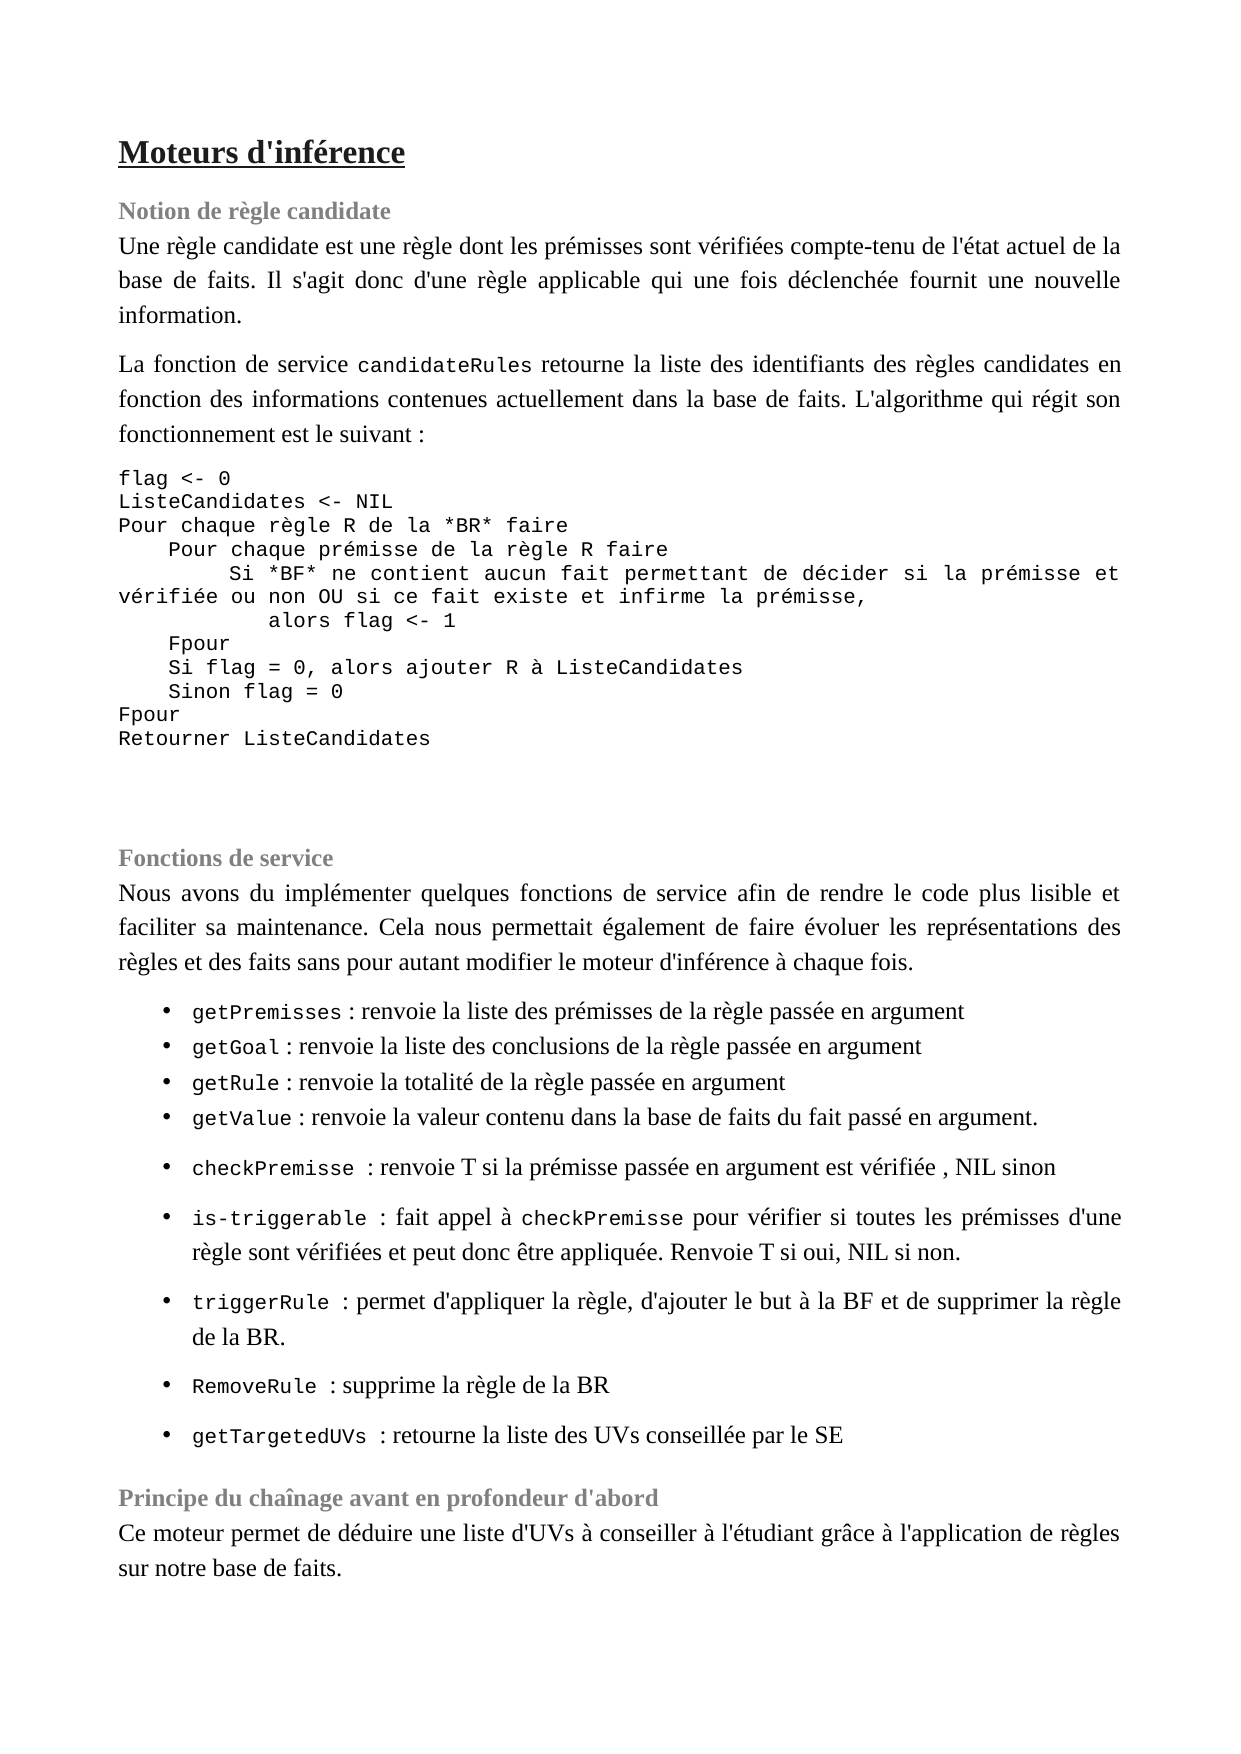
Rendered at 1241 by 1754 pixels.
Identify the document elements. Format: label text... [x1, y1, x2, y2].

text Fpour [118, 633, 1122, 657]
list getValue : renvoie la valeur contenu dans la base de faits du fait passé en argument. [162, 1102, 1122, 1131]
text Fpour [118, 704, 1122, 728]
subtitle Principe du chaînage avant en profondeur d'abord [118, 1483, 1122, 1512]
subtitle Notion de règle candidate [118, 196, 1122, 225]
text Si *BF* ne contient aucun fait permettant de décider si la prémisse et vérifiée ou non OU si ce fait existe et infirme la prémisse, [118, 562, 1122, 610]
list getPremisses : renvoie la liste des prémisses de la règle passée en argument [162, 996, 1122, 1025]
list RemoveRule : supprime la règle de la BR [162, 1371, 1122, 1400]
text Pour chaque règle R de la *BR* faire [118, 515, 1122, 539]
text alors flag <- 1 [118, 610, 1122, 633]
text Pour chaque prémisse de la règle R faire [118, 539, 1122, 562]
list getRule : renvoie la totalité de la règle passée en argument [162, 1067, 1122, 1096]
list getTargetedUVs : retourne la liste des UVs conseillée par le SE [162, 1421, 1122, 1450]
list checkPremisse : renvoie T si la prémisse passée en argument est vérifiée , NIL sinon [162, 1152, 1122, 1181]
text Nous avons du implémenter quelques fonctions de service afin de rendre le code plus lisible et faciliter sa maintenance. Cela nous permettait également de faire évoluer les représentations des règles et des faits sans pour autant modifier le moteur d'inférence à chaque fois. [118, 878, 1122, 975]
list triggerRule : permet d'appliquer la règle, d'ajouter le but à la BF et de supprimer la règle de la BR. [162, 1286, 1122, 1350]
text Si flag = 0, alors ajouter R à ListeCandidates [118, 657, 1122, 681]
subtitle Fonctions de service [118, 843, 1122, 871]
list getGoal : renvoie la liste des conclusions de la règle passée en argument [162, 1031, 1122, 1061]
text La fonction de service candidateRules retourne la liste des identifiants des règles candidates en fonction des informations contenues actuellement dans la base de faits. L'algorithme qui régit son fonctionnement est le suivant : [118, 349, 1122, 448]
text ListeCandidates <- NIL [118, 492, 1122, 515]
text Sinon flag = 0 [118, 681, 1122, 704]
text Retourner ListeCandidates [118, 728, 1122, 752]
list is-triggerable : fait appel à checkPremisse pour vérifier si toutes les prémisses d'une règle sont vérifiées et peut donc être appliquée. Renvoie T si oui, NIL si non. [162, 1202, 1122, 1266]
text Ce moteur permet de déduire une liste d'UVs à conseiller à l'étudiant grâce à l'application de règles sur notre base de faits. [118, 1518, 1122, 1581]
subtitle Moteurs d'inférence [118, 133, 1122, 171]
text Une règle candidate est une règle dont les prémisses sont vérifiées compte-tenu de l'état actuel de la base de faits. Il s'agit donc d'une règle applicable qui une fois déclenchée fournit une nouvelle information. [118, 231, 1122, 329]
text flag <- 0 [118, 468, 1122, 492]
